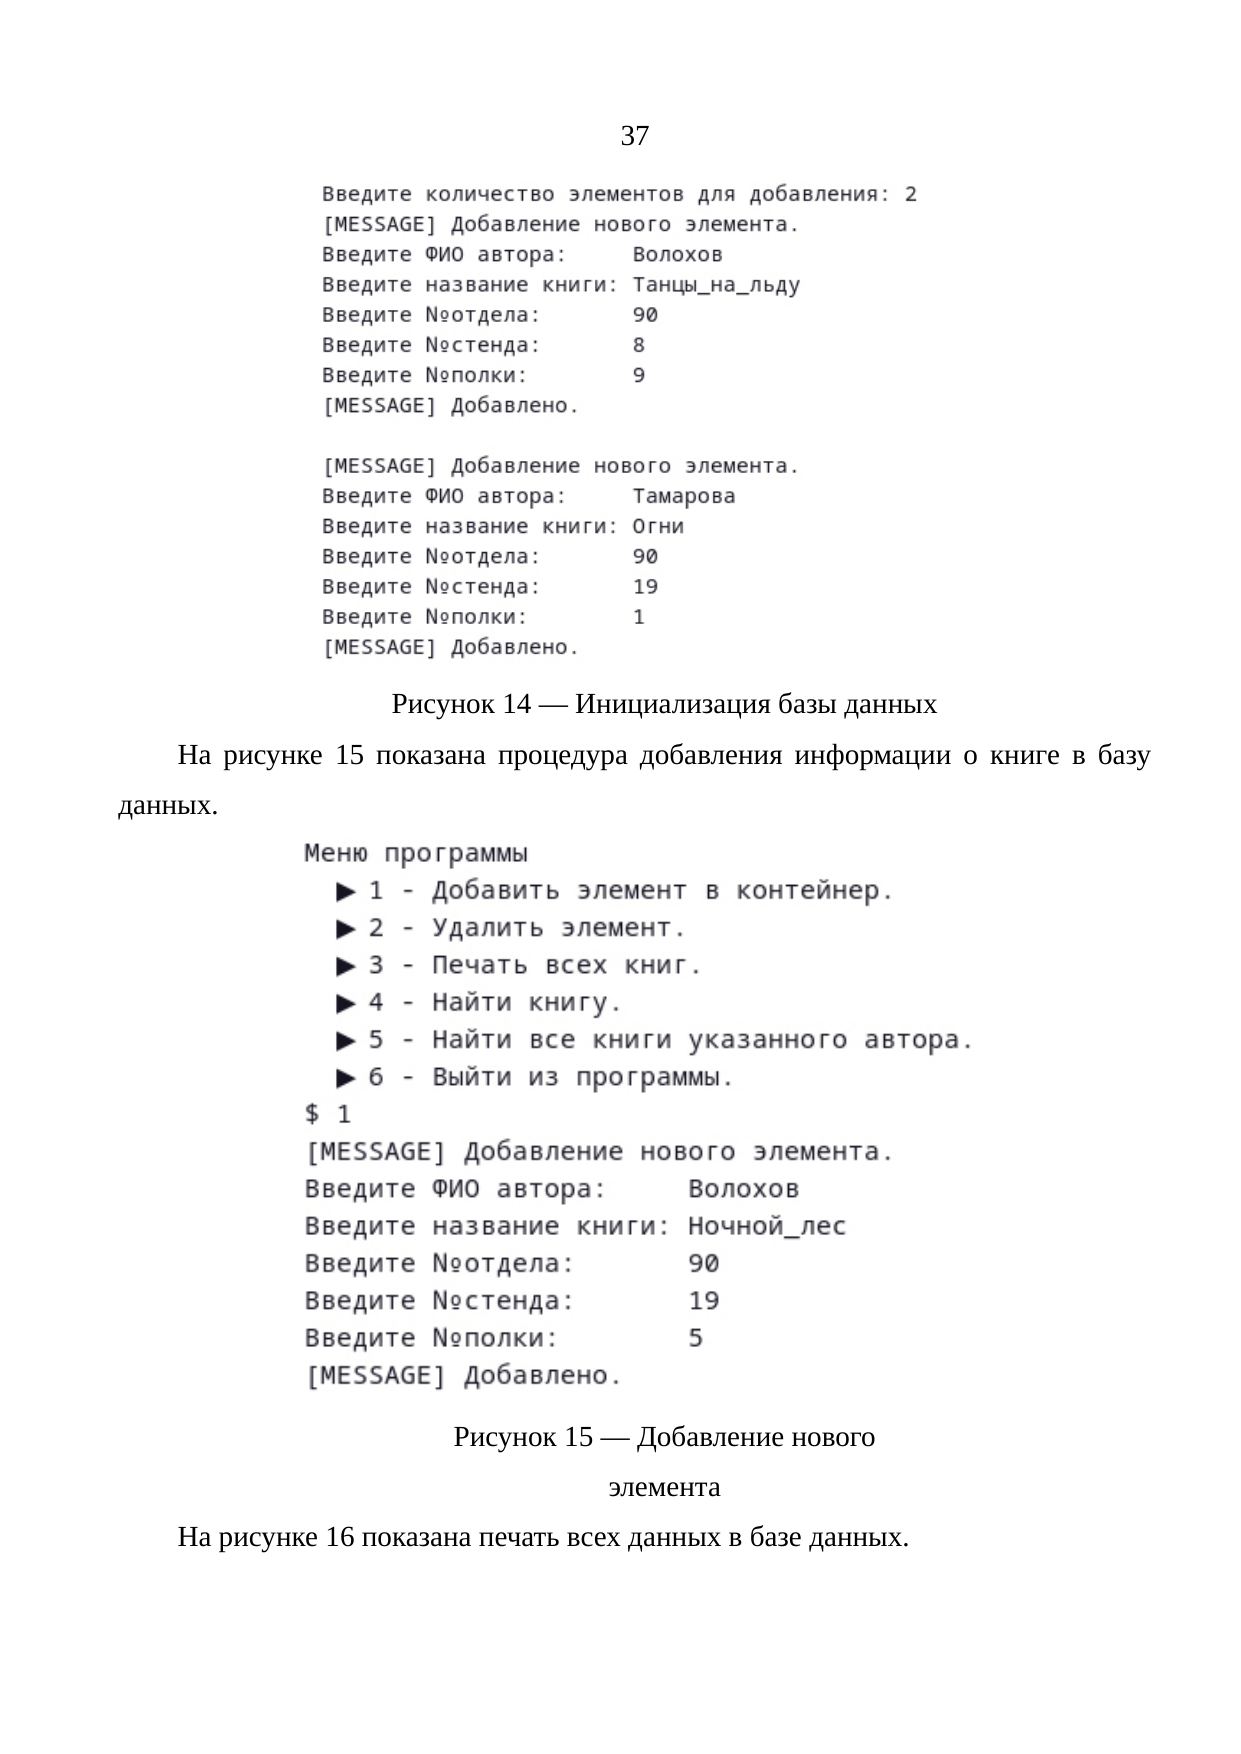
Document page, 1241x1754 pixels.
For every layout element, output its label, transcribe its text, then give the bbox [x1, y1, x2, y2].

text На рисунке 8.2 показана процедура добавления информации о книге в базу данных. [118, 737, 1152, 821]
picture [322, 181, 1007, 670]
text Рисунок 8.1 — Инициализация базы данных [367, 670, 962, 720]
picture [303, 837, 1026, 1402]
text На рисунке 8.3 показана печать всех данных в базе данных. [118, 1519, 1152, 1553]
text Рисунок 8.2 — Добавление нового элемента [410, 1402, 919, 1502]
